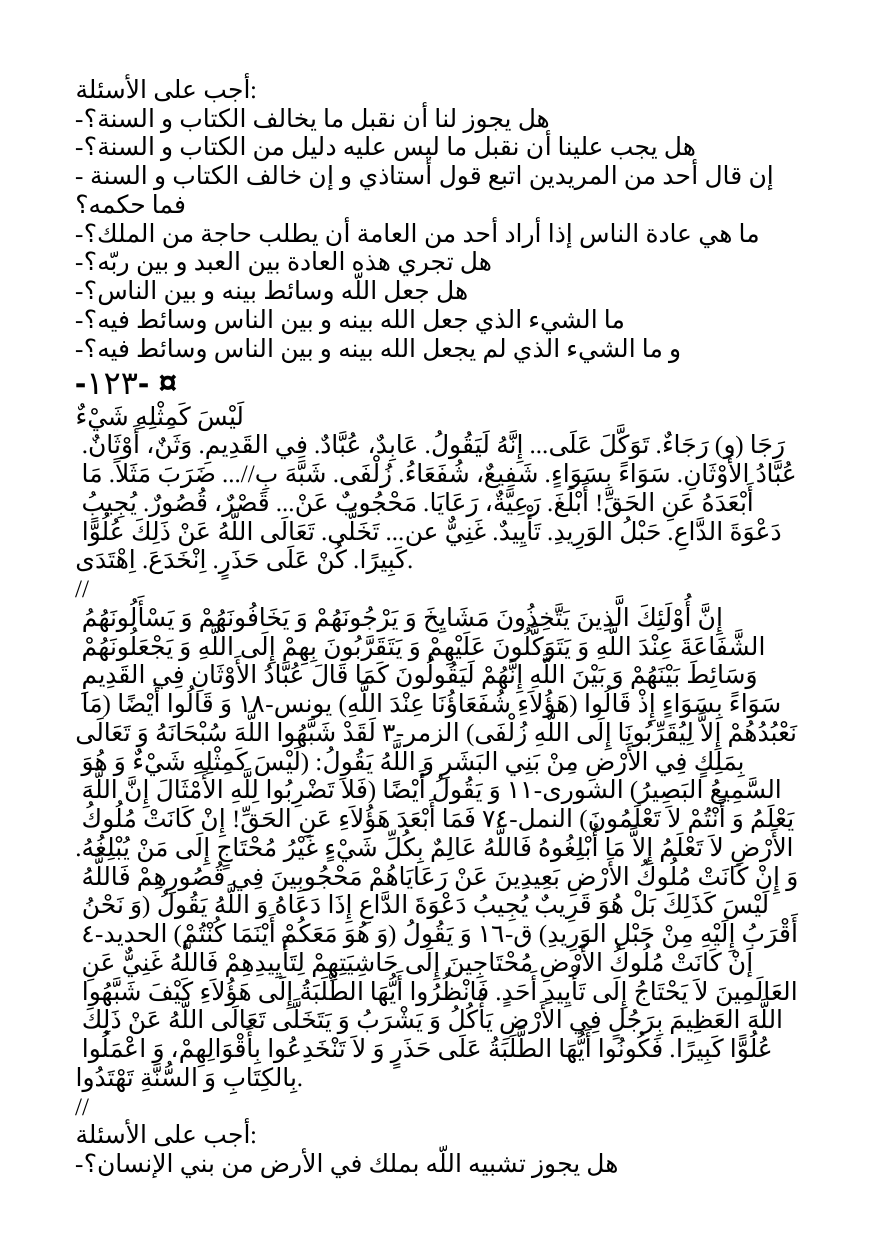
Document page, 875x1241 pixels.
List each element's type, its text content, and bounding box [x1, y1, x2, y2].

text -و لماذا لا يجوز تشبيه الله بملك في الأرض؟ [75, 880, 799, 909]
text إِنَّ أُوْلَئِكَ الَّذِينَ يَتَّخِذُونَ مَشَايِخَ وَ يَرْجُونَهُمْ وَ يَخَافُونَهُمْ وَ يَسْأَلُونَهُمُ الشَّفَاعَةَ عِنْدَ اللَّهِ وَ يَتَوَكَّلُونَ عَلَيْهِمْ وَ يَتَقَرَّبُونَ بِهِمْ إِلَى اللَّهِ وَ يَجْعَلُونَهُمْ وَسَائِطَ بَيْنَهُمْ وَ بَيْنَ اللَّهِ إِنَّهُمْ لَيَقُولُونَ كَمَا قَالَ عُبَّادُ الأَوْثَانِ فِي القَدِيمِ سَوَاءً بِسَوَاءٍ إِذْ قَالُوا (هَؤُلاَءِ شُفَعَاؤُنَا عِنْدَ اللَّهِ) يونس-١٨ وَ قَالُوا أَيْضًا (مَا نَعْبُدُهُمْ إِلاَّ لِيُقَرِّبُونَا إِلَى اللَّهِ زُلْفَى) الزمر-٣ لَقَدْ شَبَّهُوا اللَّهَ سُبْحَانَهُ وَ تَعَالَى بِمَلِكٍ فِي الأَرْضِ مِنْ بَنِي البَشَرِ وَ اللَّهُ يَقُولُ: (لَيْسَ كَمِثْلِهِ شَيْءٌ وَ هُوَ السَّمِيعُ البَصِيرُ) الشورى-١١ وَ يَقُولُ أَيْضًا (فَلاَ تَضْرِبُوا لِلَّهِ الأَمْثَالَ إِنَّ اللَّهَ يَعْلَمُ وَ أَنْتُمْ لاَ تَعْلَمُونَ) النمل-٧٤ فَمَا أَبْعَدَ هَؤُلاَءِ عَنِ الحَقِّ! إِنْ كَانَتْ مُلُوكُ الأَرْضِ لاَ تَعْلَمُ إِلاَّ مَا أُبْلِغُوهُ فَاللَّهُ عَالِمٌ بِكُلِّ شَيْءٍ غَيْرُ مُحْتَاجٍ إِلَى مَنْ يُبْلِغُهُ. وَ إِنْ كَانَتْ مُلُوكُ الأَرْضِ بَعِيدِينَ عَنْ رَعَايَاهُمْ مَحْجُوبِينَ فِي قُصُورِهِمْ فَاللَّهُ لَيْسَ كَذَلِكَ بَلْ هُوَ قَرِيبٌ يُجِيبُ دَعْوَةَ الدَّاعِ إِذَا دَعَاهُ وَ اللَّهُ يَقُولُ (وَ نَحْنُ أَقْرَبُ إِلَيْهِ مِنْ حَبْلِ الوَرِيدِ) ق-١٦ وَ يَقُولُ (وَ هُوَ مَعَكُمْ أَيْنَمَا كُنْتُمْ) الحديد-٤ إَنْ كَانَتْ مُلُوكُ الأَرْضِ مُحْتَاجِينَ إِلَى حَاشِيَتِهِمْ لِتَأْيِيدِهِمْ فَاللَّهُ غَنِيٌّ عَنِ العَالَمِينَ لاَ يَحْتَاجُ إِلَى تَأْيِيدِ أَحَدٍ. فَانْظُرُوا أَيُّهَا الطَّلَبَةُ إِلَى هَؤُلاَءِ كَيْفَ شَبَّهُوا اللَّهَ العَظِيمَ بِرَجُلٍ فِي الأَرْضِ يَأْكُلُ وَ يَشْرَبُ وَ يَتَخَلَّى تَعَالَى اللَّهُ عَنْ ذَلِكَ عُلُوًّا كَبِيرًا. فَكُونُوا أَيُّهَا الطَّلَبَةُ عَلَى حَذَرٍ وَ لاَ تَنْخَدِعُوا بِأَقْوَالِهِمْ، وَ اعْمَلُوا بِالكِتَابِ وَ السُّنَّةِ تَهْتَدُوا. [75, 305, 799, 794]
text -ما الدليل على أن الله قريب من الإنسان؟ [75, 1052, 799, 1081]
text -ماذا كان يقول عباد الأوثان في القديم بشأن عبادة الأوثان؟ [75, 995, 799, 1024]
text -هل لله حاشية كالملوك؟ [75, 1110, 799, 1139]
text -هل يجوز تشبيه الله بشيء من المخلوقات؟ [75, 966, 799, 995]
text رَجَا (و) رَجَاءٌ. تَوَكَّلَ عَلَى... إِنَّهُ لَيَقُولُ. عَابِدٌ، عُبَّادٌ. فِي القَدِيمِ. وَثَنٌ، أَوْثَانٌ. عُبَّادُ الأَوْثَانِ. سَوَاءً بِسَوَاءٍ. شَفِيعٌ، شُفَعَاءُ. زُلْفَى. شَبَّهَ بِ//... ضَرَبَ مَثَلاً. مَا أَبْعَدَهُ عَنِ الحَقِّ! أَبْلَغَ. رَعِيَّةٌ، رَعَايَا. مَحْجُوبٌ عَنْ... قَصْرٌ، قُصُورٌ. يُجِيبُ دَعْوَةَ الدَّاعِ. حَبْلُ الوَرِيدِ. تَأْيِيدٌ. غَنِيٌّ عن... تَخَلَّى. تَعَالَى اللَّهُ عَنْ ذَلِكَ عُلُوًّا كَبِيرًا. كُنْ عَلَى حَذَرٍ. اِنْخَدَعَ. اِهْتَدَى. [75, 132, 799, 276]
subtitle -١٢٤- ¤ [75, 1139, 799, 1167]
text -الله قريب من الإنسان أم بعيد عنه؟ [75, 1024, 799, 1052]
text -هل يحتاج الله إلى تأييد أحد كما تحتاج الملوك إلى تأييد حاشيتهم؟ [75, 1081, 799, 1110]
text أجب على الأسئلة: [75, 822, 799, 851]
subtitle -١٢٣- ¤ [75, 75, 799, 104]
text لَيْسَ كَمِثْلِهِ شَيْءٌ [75, 104, 799, 132]
text // [75, 276, 799, 305]
text -ما الفرق بين الله و بين ملوك البشر؟ [75, 937, 799, 966]
text // [75, 794, 799, 822]
text -هل يجوز تشبيه اللّه بملك في الأرض من بني الإنسان؟ [75, 851, 799, 880]
text -هل في القرآن دليل على ذلك؟ [75, 909, 799, 937]
